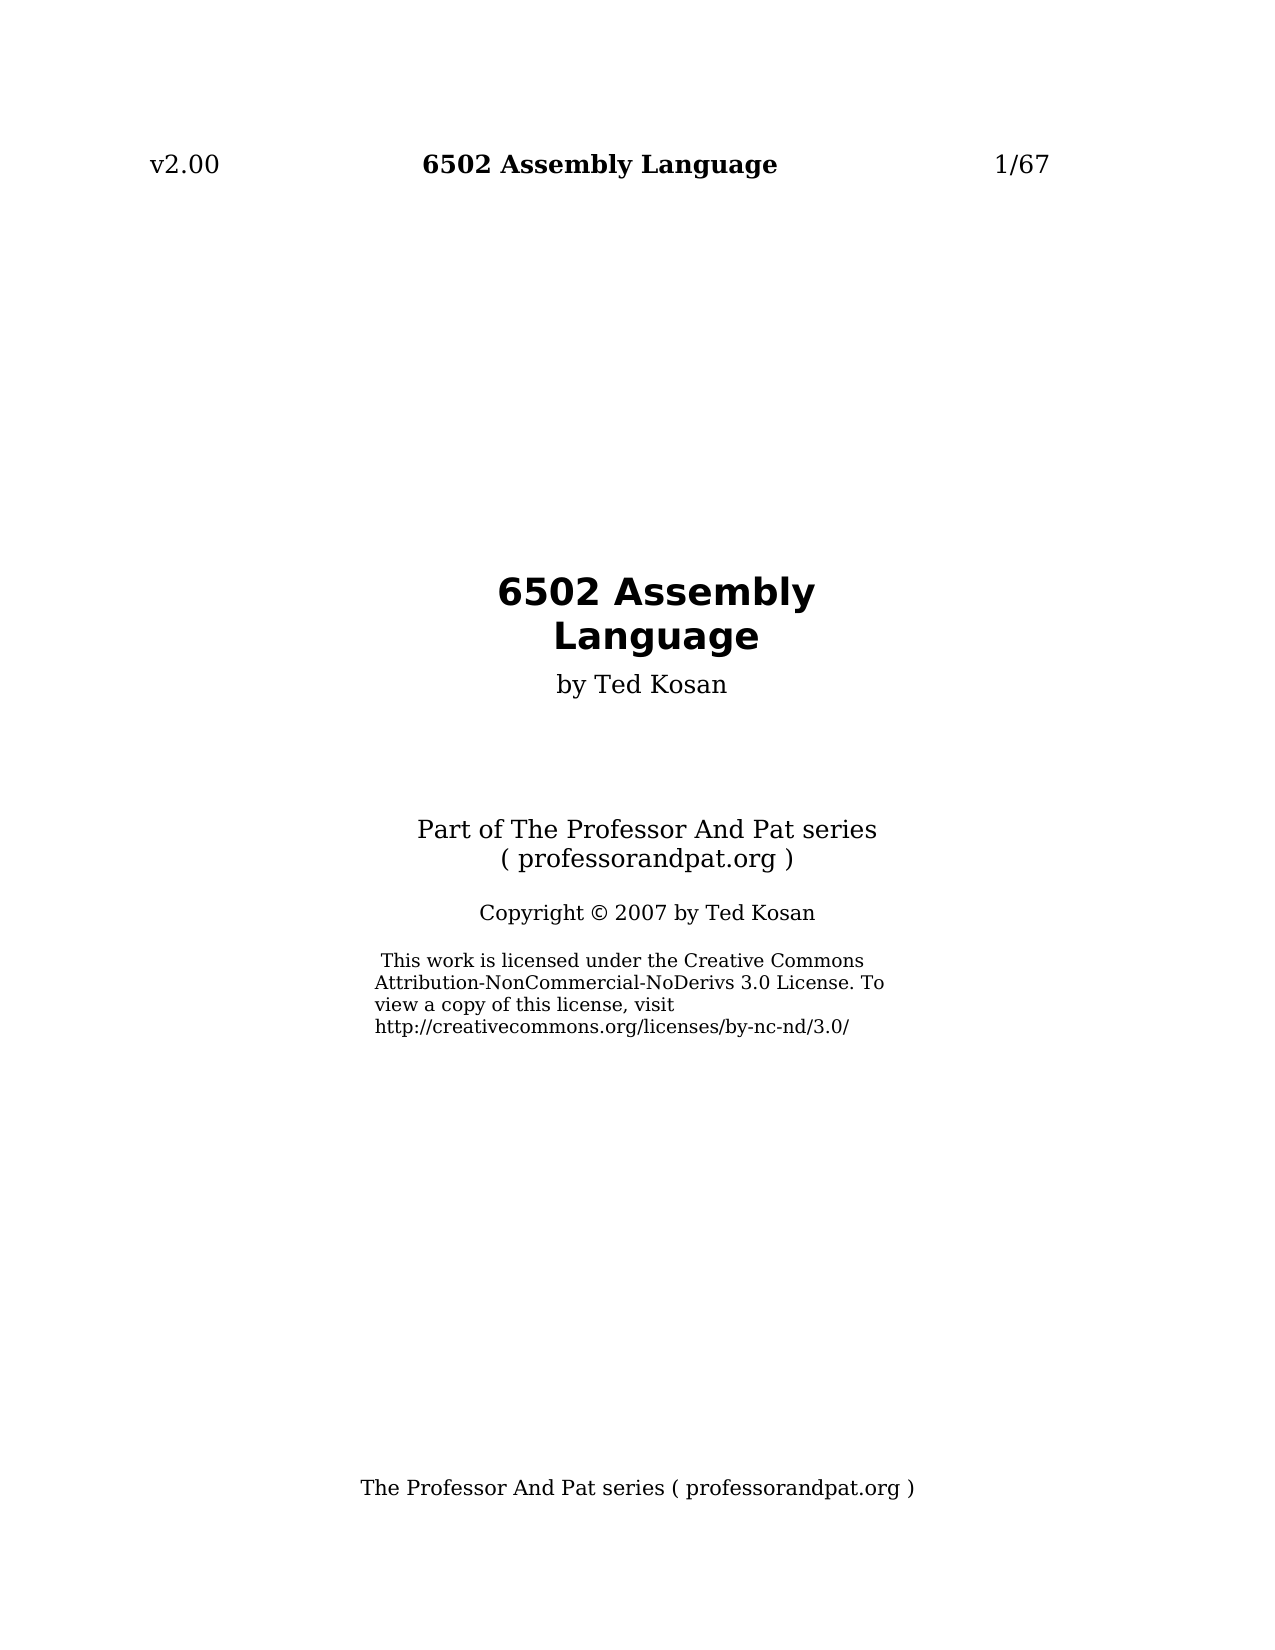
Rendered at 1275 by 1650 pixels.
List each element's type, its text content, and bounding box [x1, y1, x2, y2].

text by Ted Kosan [425, 671, 858, 700]
subtitle 6502 Assembly Language [425, 571, 858, 658]
text This work is licensed under the Creative Commons Attribution-NonCommercial-NoDerivs 3.0 License. To view a copy of this license, visit http://creativecommons.org/licenses/by-nc-nd/3.0/ [374, 950, 920, 1038]
text Copyright © 2007 by Ted Kosan [374, 898, 920, 926]
text Part of The Professor And Pat series ( professorandpat.org ) [374, 815, 920, 873]
